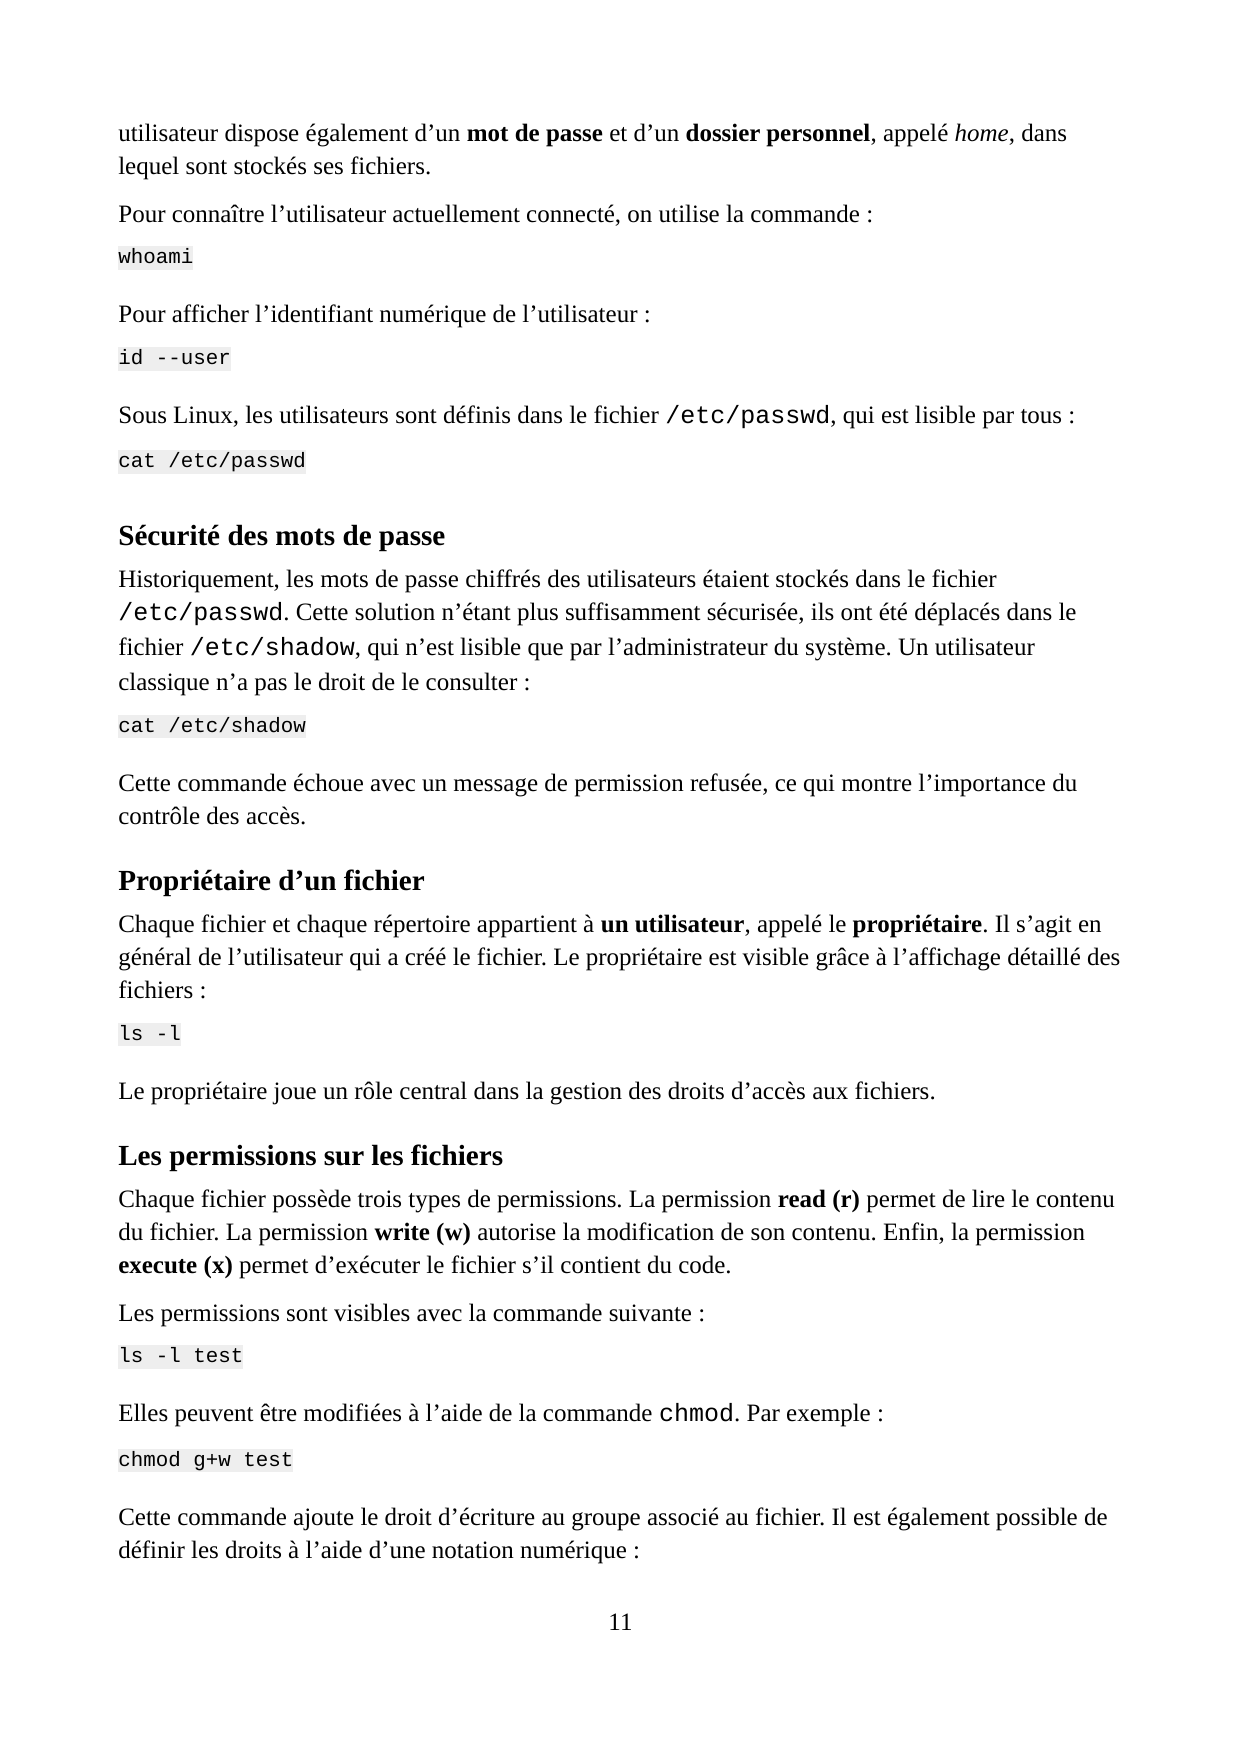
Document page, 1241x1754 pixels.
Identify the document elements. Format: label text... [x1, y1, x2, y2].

text ls -l test [118, 1345, 1122, 1369]
subtitle Propriétaire d’un fichier [118, 863, 1122, 897]
text cat /etc/shadow [118, 715, 1122, 738]
text ls -l [118, 1023, 1122, 1046]
text whoami [118, 246, 1122, 270]
text Sous Linux, les utilisateurs sont définis dans le fichier /etc/passwd, qui est lisible par tous : [118, 400, 1122, 431]
text Cette commande ajoute le droit d’écriture au groupe associé au fichier. Il est également possible de définir les droits à l’aide d’une notation numérique : [118, 1502, 1122, 1563]
text Historiquement, les mots de passe chiffrés des utilisateurs étaient stockés dans le fichier /etc/passwd. Cette solution n’étant plus suffisamment sécurisée, ils ont été déplacés dans le fichier /etc/shadow, qui n’est lisible que par l’administrateur du système. Un utilisateur classique n’a pas le droit de le consulter : [118, 564, 1122, 696]
subtitle Sécurité des mots de passe [118, 518, 1122, 551]
text id --user [118, 347, 1122, 371]
text chmod g+w test [118, 1448, 1122, 1472]
text Le propriétaire joue un rôle central dans la gestion des droits d’accès aux fichiers. [118, 1076, 1122, 1105]
text Cette commande échoue avec un message de permission refusée, ce qui montre l’importance du contrôle des accès. [118, 768, 1122, 830]
text Pour connaître l’utilisateur actuellement connecté, on utilise la commande : [118, 199, 1122, 227]
text Pour afficher l’identifiant numérique de l’utilisateur : [118, 299, 1122, 328]
text Elles peuvent être modifiées à l’aide de la commande chmod. Par exemple : [118, 1398, 1122, 1429]
text utilisateur dispose également d’un mot de passe et d’un dossier personnel, appelé home, dans lequel sont stockés ses fichiers. [118, 118, 1122, 180]
text Les permissions sont visibles avec la commande suivante : [118, 1298, 1122, 1327]
text cat /etc/passwd [118, 450, 1122, 474]
text Chaque fichier et chaque répertoire appartient à un utilisateur, appelé le propriétaire. Il s’agit en général de l’utilisateur qui a créé le fichier. Le propriétaire est visible grâce à l’affichage détaillé des fichiers : [118, 909, 1122, 1004]
subtitle Les permissions sur les fichiers [118, 1138, 1122, 1172]
text Chaque fichier possède trois types de permissions. La permission read (r) permet de lire le contenu du fichier. La permission write (w) autorise la modification de son contenu. Enfin, la permission execute (x) permet d’exécuter le fichier s’il contient du code. [118, 1184, 1122, 1279]
